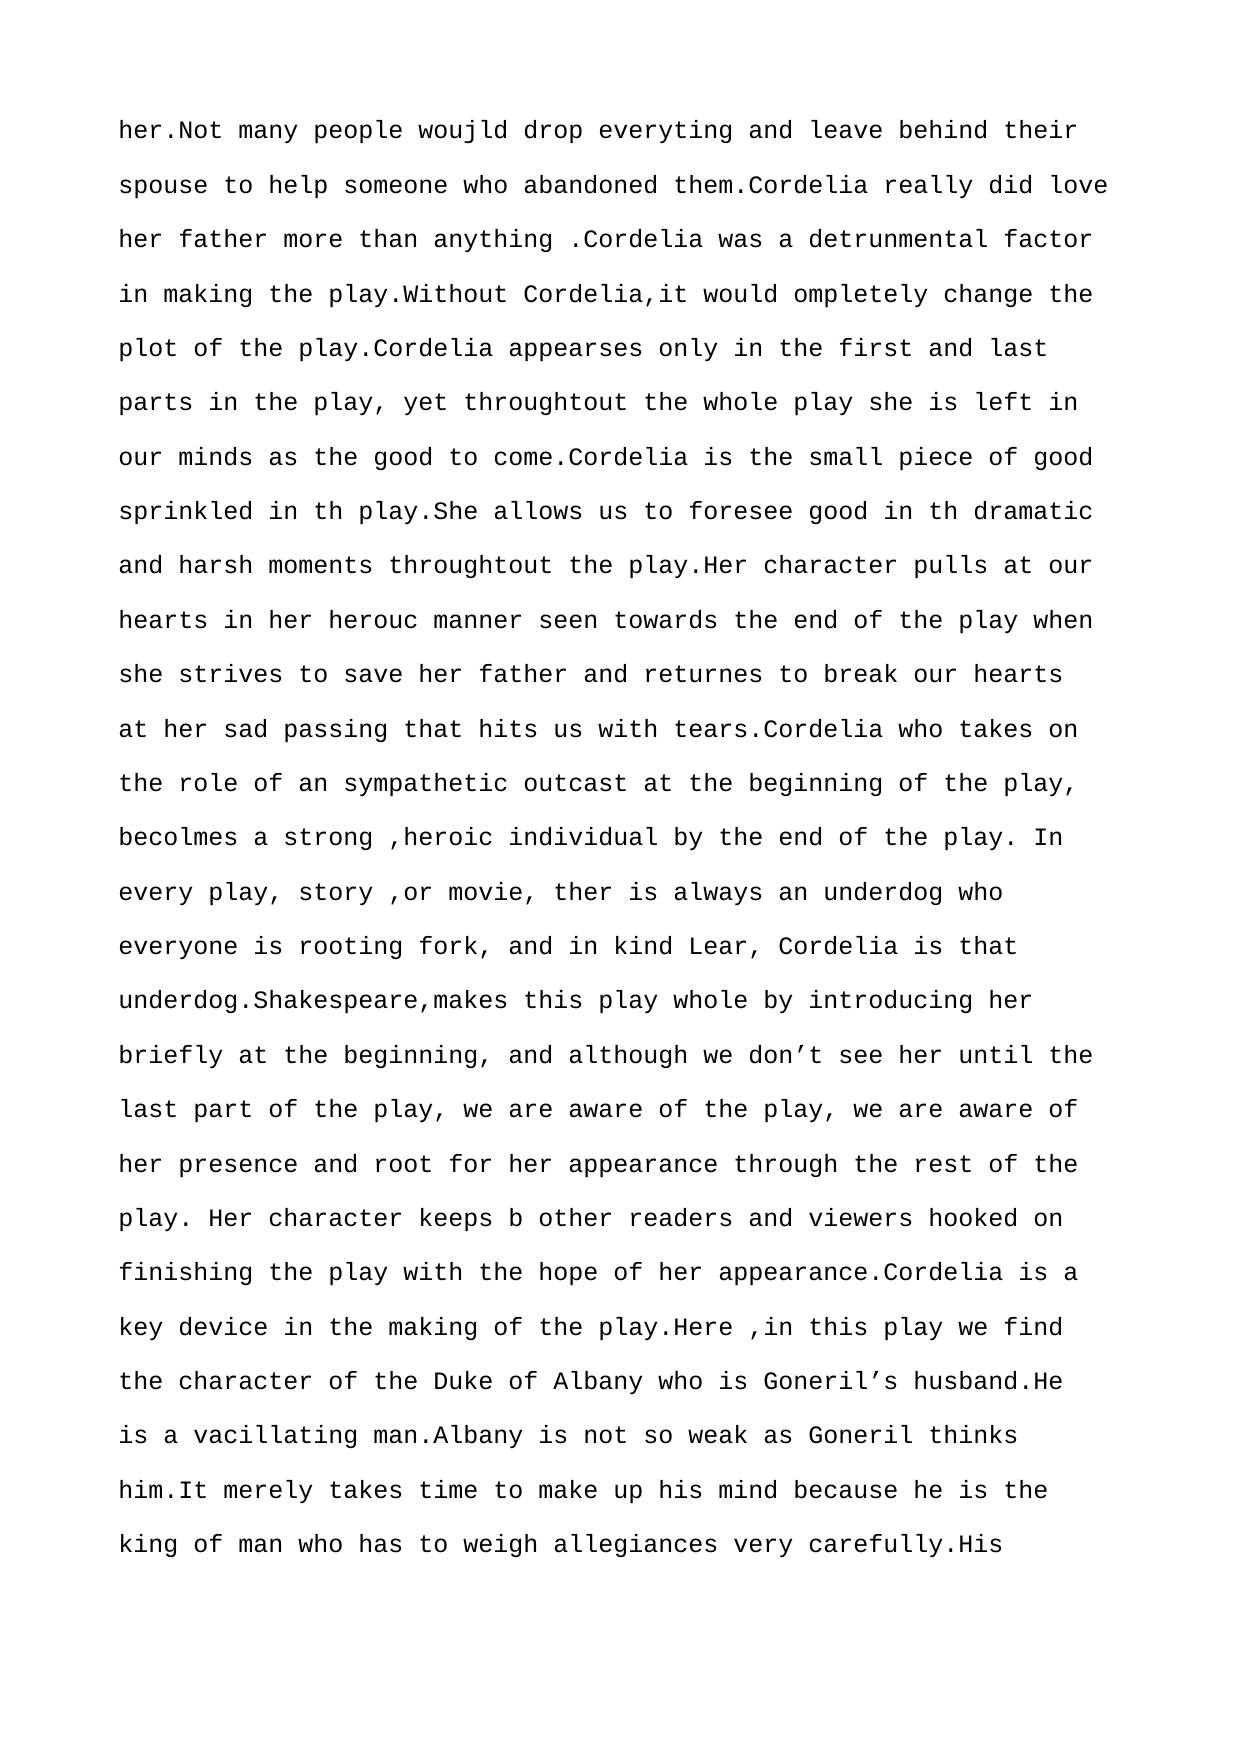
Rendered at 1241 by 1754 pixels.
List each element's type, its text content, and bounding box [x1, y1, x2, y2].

text him.It merely takes time to make up his mind because he is the [118, 1477, 1122, 1506]
text king of man who has to weigh allegiances very carefully.His [118, 1532, 1122, 1560]
text everyone is rooting fork, and in kind Lear, Cordelia is that [118, 934, 1122, 962]
text and harsh moments throughtout the play.Her character pulls at our [118, 553, 1122, 581]
text is a vacillating man.Albany is not so weak as Goneril thinks [118, 1423, 1122, 1451]
text hearts in her herouc manner seen towards the end of the play when [118, 607, 1122, 636]
text plot of the play.Cordelia appearses only in the first and last [118, 336, 1122, 364]
text last part of the play, we are aware of the play, we are aware of [118, 1097, 1122, 1125]
text the role of an sympathetic outcast at the beginning of the play, [118, 771, 1122, 799]
text key device in the making of the play.Here ,in this play we find [118, 1314, 1122, 1343]
text finishing the play with the hope of her appearance.Cordelia is a [118, 1260, 1122, 1288]
text sprinkled in th play.She allows us to foresee good in th dramatic [118, 499, 1122, 527]
text her father more than anything .Cordelia was a detrunmental factor [118, 227, 1122, 255]
text her.Not many people woujld drop everyting and leave behind their [118, 118, 1122, 146]
text becolmes a strong ,heroic individual by the end of the play. In [118, 825, 1122, 853]
text in making the play.Without Cordelia,it would ompletely change the [118, 281, 1122, 309]
text briefly at the beginning, and although we don’t see her until the [118, 1042, 1122, 1071]
text the character of the Duke of Albany who is Goneril’s husband.He [118, 1369, 1122, 1397]
text underdog.Shakespeare,makes this play whole by introducing her [118, 988, 1122, 1016]
text her presence and root for her appearance through the rest of the [118, 1151, 1122, 1179]
text our minds as the good to come.Cordelia is the small piece of good [118, 444, 1122, 473]
text every play, story ,or movie, ther is always an underdog who [118, 879, 1122, 908]
text at her sad passing that hits us with tears.Cordelia who takes on [118, 716, 1122, 744]
text play. Her character keeps b other readers and viewers hooked on [118, 1206, 1122, 1234]
text parts in the play, yet throughtout the whole play she is left in [118, 390, 1122, 418]
text she strives to save her father and returnes to break our hearts [118, 662, 1122, 690]
text spouse to help someone who abandoned them.Cordelia really did love [118, 172, 1122, 201]
